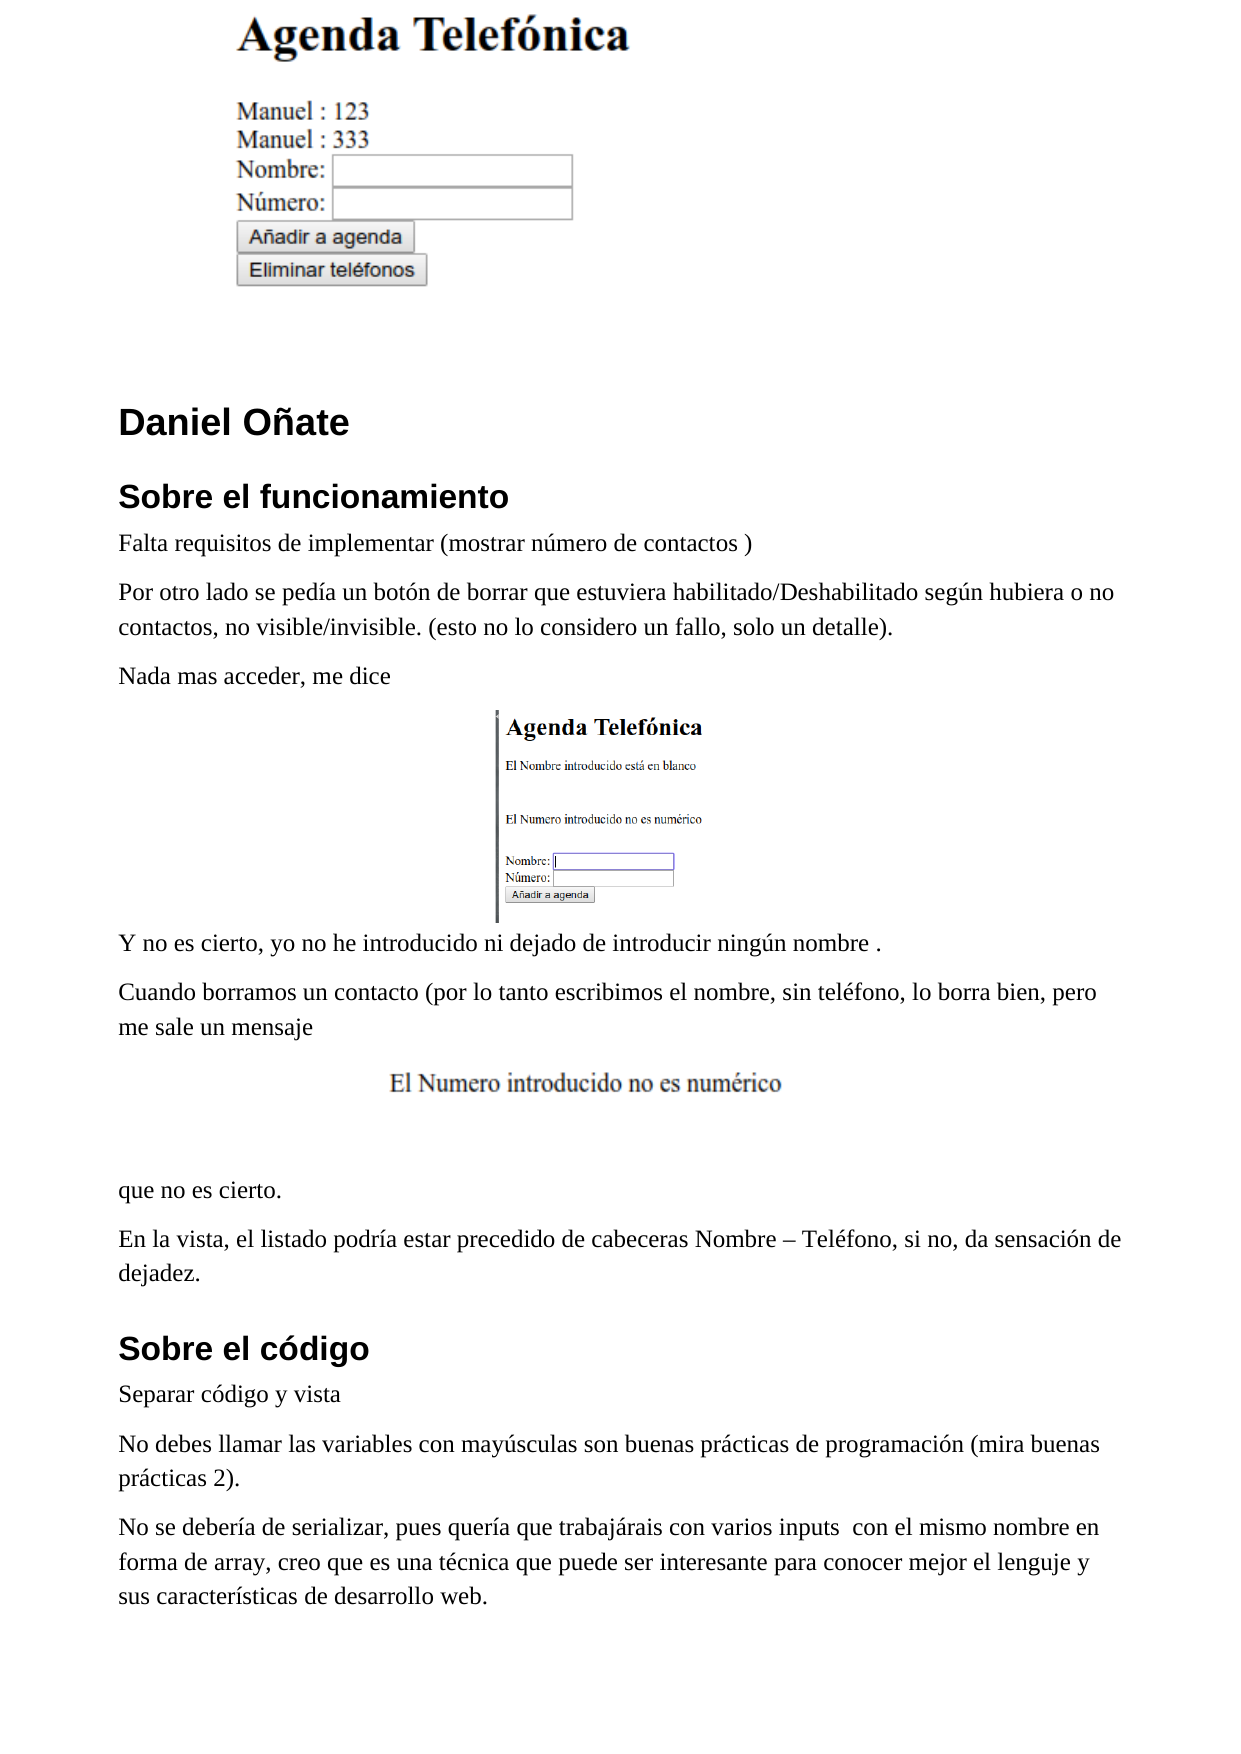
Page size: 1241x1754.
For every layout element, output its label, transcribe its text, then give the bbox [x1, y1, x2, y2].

text En la vista, el listado podría estar precedido de cabeceras Nombre – Teléfono, si no, da sensación de dejadez. [118, 1224, 1122, 1287]
text Nada mas acceder, me dice [118, 661, 1122, 689]
text Por otro lado se pedía un botón de borrar que estuviera habilitado/Deshabilitado según hubiera o no contactos, no visible/invisible. (esto no lo considero un fallo, solo un detalle). [118, 577, 1122, 641]
text Cuando borramos un contacto (por lo tanto escribimos el nombre, sin teléfono, lo borra bien, pero me sale un mensaje [118, 977, 1122, 1041]
subtitle Daniel Oñate [118, 400, 1122, 444]
picture [495, 710, 745, 923]
text No se debería de serializar, pues quería que trabajárais con varios inputs con el mismo nombre en forma de array, creo que es una técnica que puede ser interesante para conocer mejor el lenguje y sus características de desarrollo web. [118, 1512, 1122, 1610]
picture [229, 0, 650, 321]
text Y no es cierto, yo no he introducido ni dejado de introducir ningún nombre . [118, 710, 1122, 957]
text Separar código y vista [118, 1379, 1122, 1408]
picture [385, 1060, 855, 1121]
subtitle Sobre el código [118, 1328, 1122, 1367]
subtitle Sobre el funcionamiento [118, 477, 1122, 516]
text No debes llamar las variables con mayúsculas son buenas prácticas de programación (mira buenas prácticas 2). [118, 1429, 1122, 1492]
text Falta requisitos de implementar (mostrar número de contactos ) [118, 528, 1122, 557]
text que no es cierto. [118, 1175, 1122, 1204]
